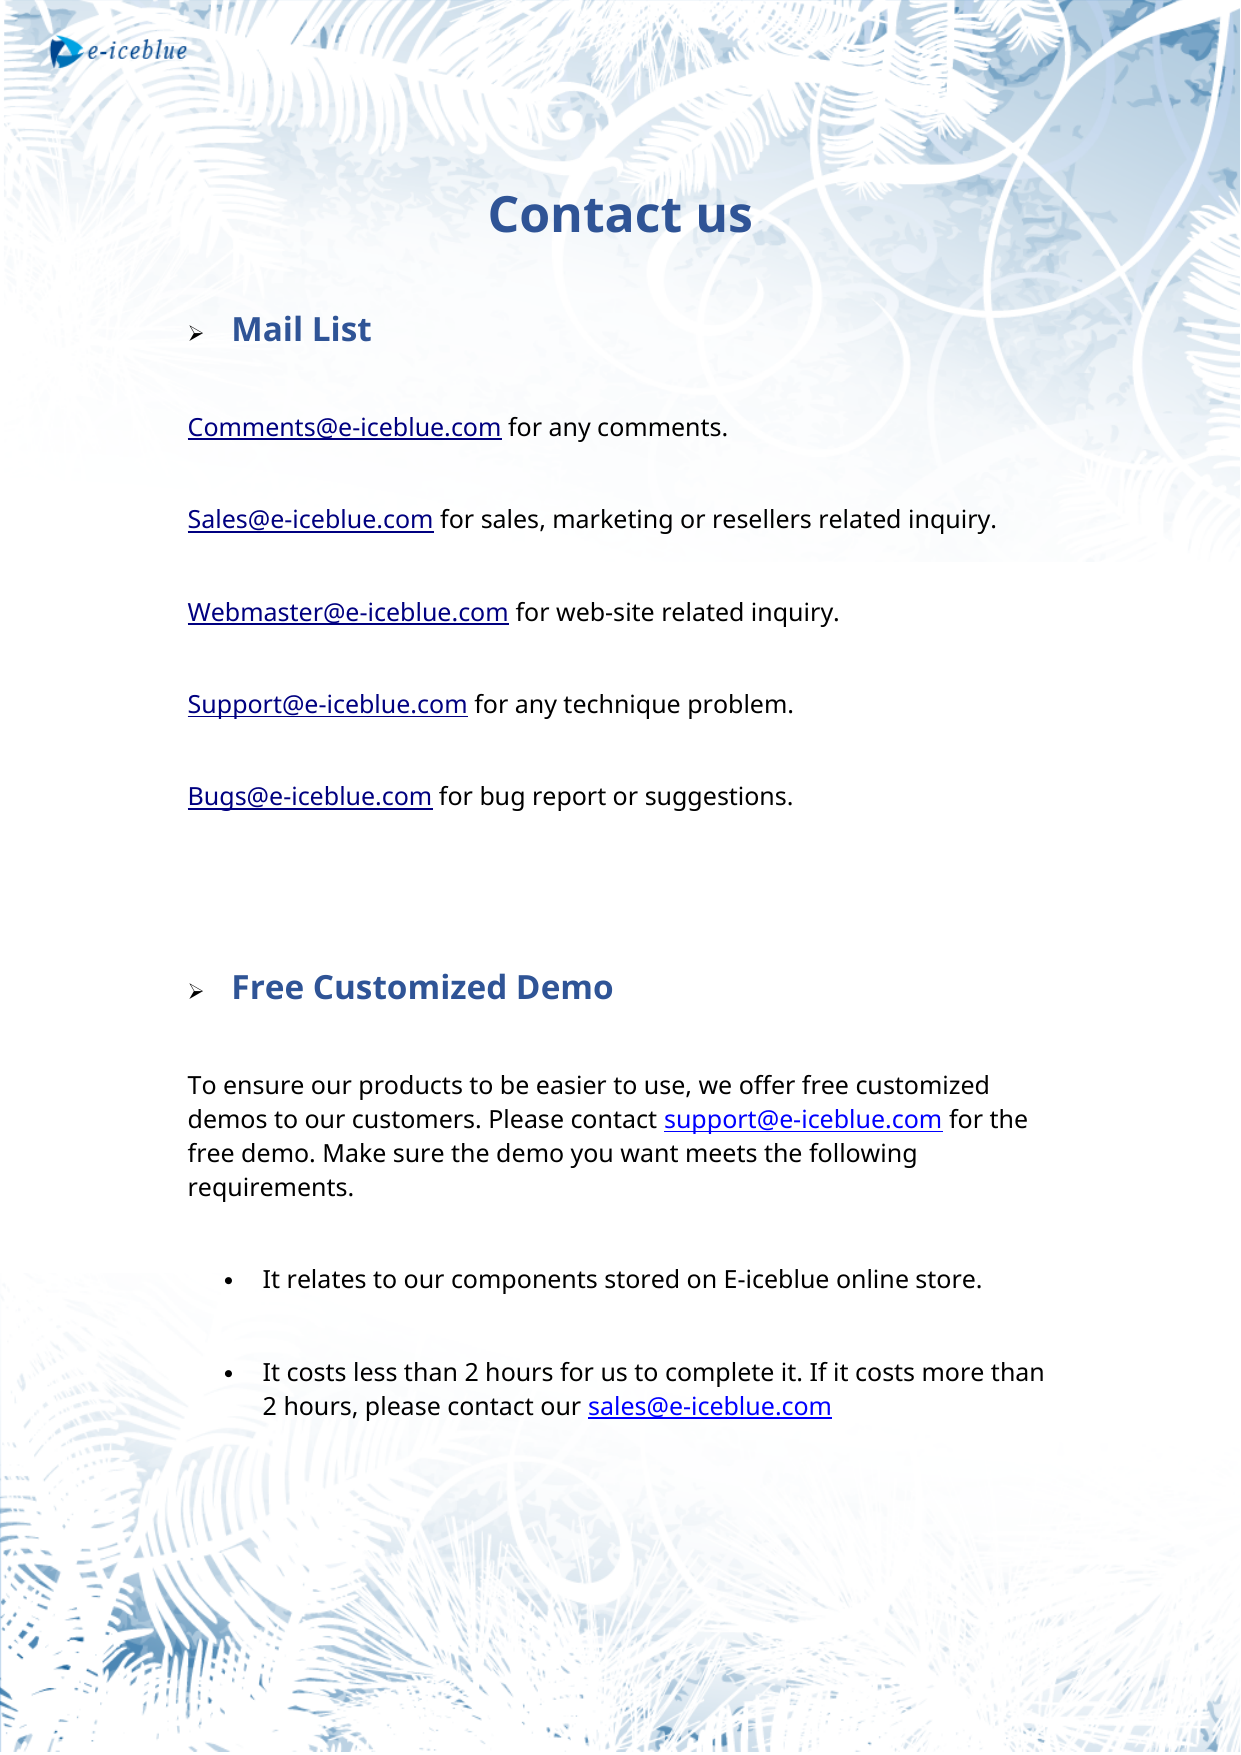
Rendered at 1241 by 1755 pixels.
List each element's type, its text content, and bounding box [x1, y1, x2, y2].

text To ensure our products to be easier to use, we offer free customized demos to our customers. Please contact support@e-iceblue.com for the free demo. Make sure the demo you want meets the following requirements. [187, 1068, 1053, 1204]
text Bugs@e-iceblue.com for bug report or suggestions. [187, 779, 1053, 813]
text Webmaster@e-iceblue.com for web-site related inquiry. [187, 594, 1053, 628]
list It relates to our components stored on E-iceblue online store. [225, 1262, 1053, 1273]
text Support@e-iceblue.com for any technique problem. [187, 687, 1053, 721]
list Free Customized Demo [187, 964, 1053, 1009]
